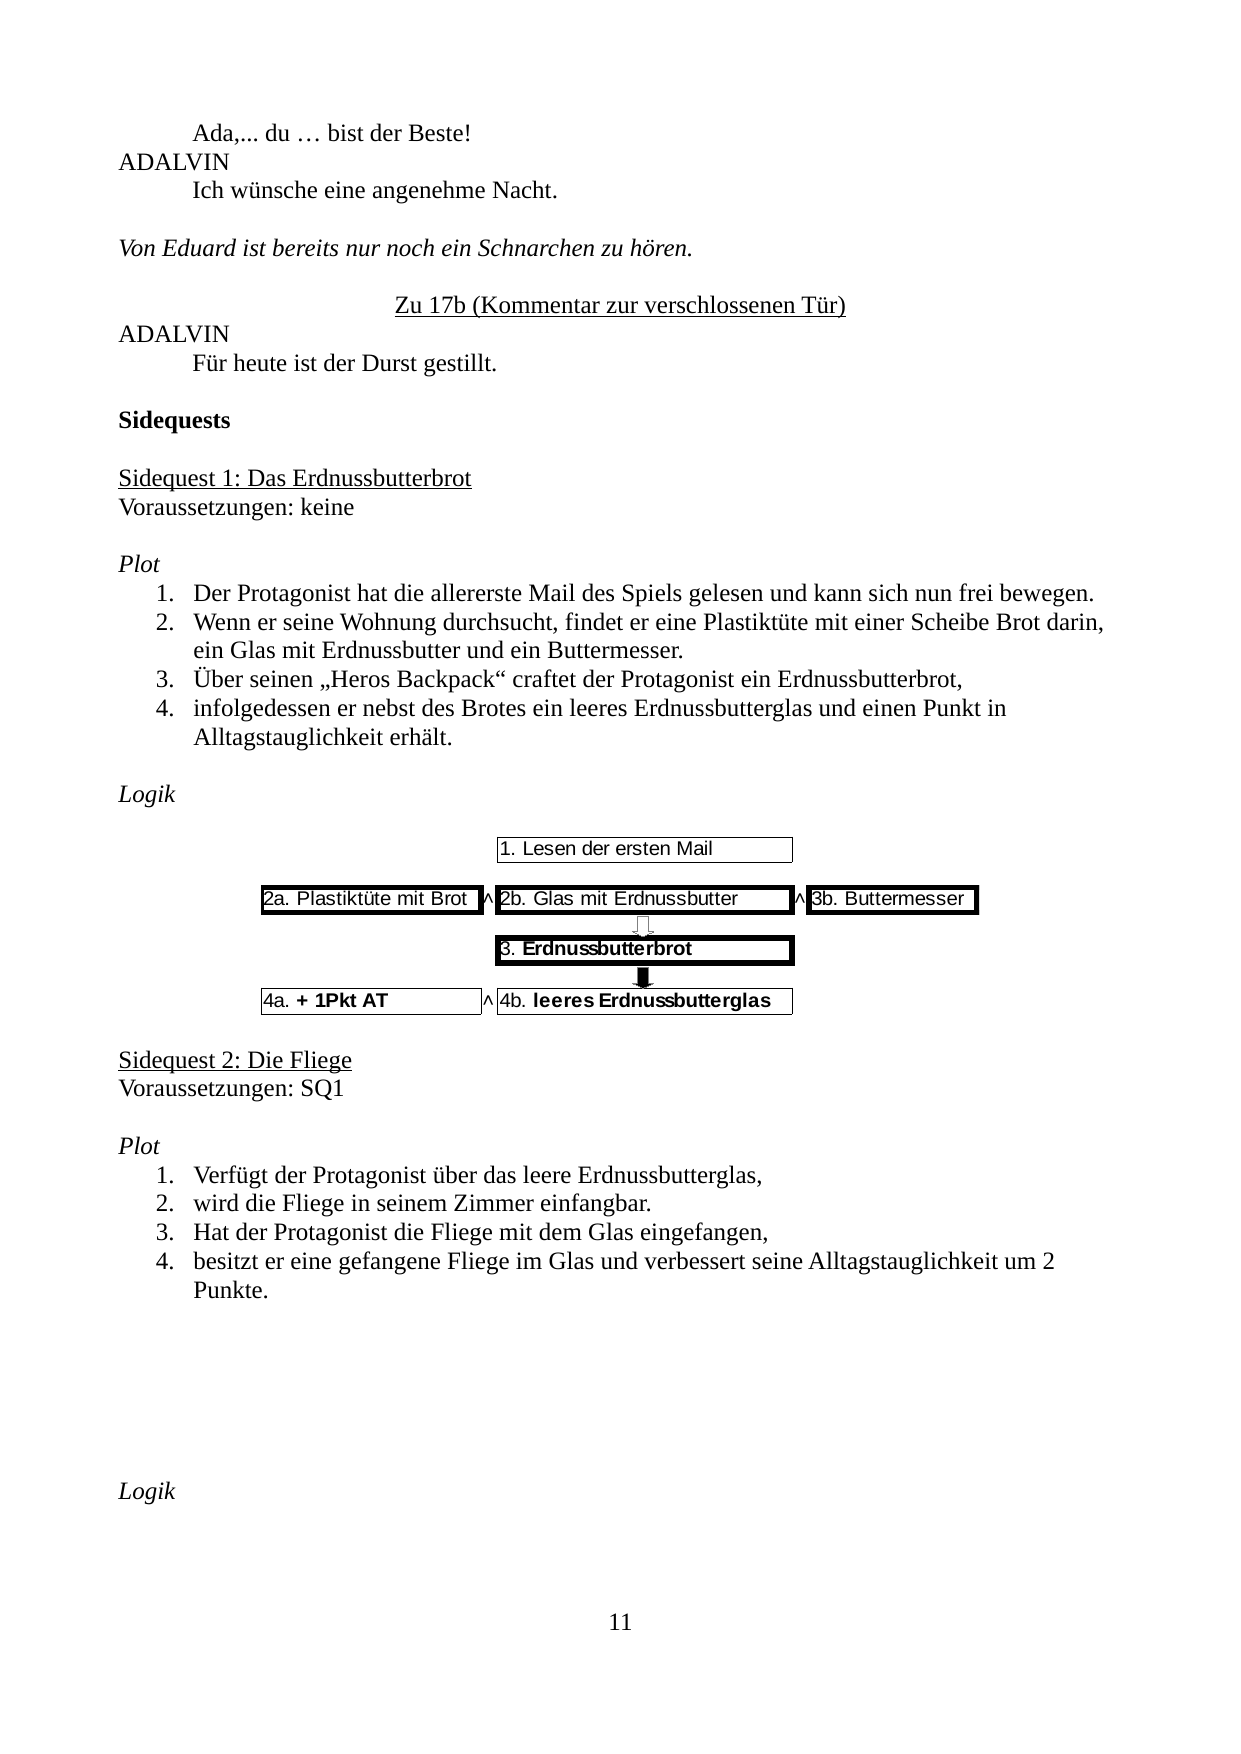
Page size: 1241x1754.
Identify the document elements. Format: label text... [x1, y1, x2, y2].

list Über seinen „Heros Backpack“ craftet der Protagonist ein Erdnussbutterbrot, [156, 664, 1122, 693]
list Der Protagonist hat die allererste Mail des Spiels gelesen und kann sich nun frei bewegen. [156, 578, 1122, 607]
text Sidequest 1: Das Erdnussbutterbrot [118, 463, 1122, 492]
text Voraussetzungen: keine [118, 492, 1122, 521]
text Zu 17b (Kommentar zur verschlossenen Tür) [118, 291, 1122, 319]
text ADALVIN [118, 319, 1122, 348]
text Plot [118, 1131, 1122, 1160]
text Plot [118, 549, 1122, 578]
text Ada,... du … bist der Beste! [118, 118, 1122, 147]
text Logik [118, 779, 1122, 808]
text Von Eduard ist bereits nur noch ein Schnarchen zu hören. [118, 233, 1122, 262]
text Sidequests [118, 406, 1122, 434]
text ADALVIN [118, 147, 1122, 176]
text Ich wünsche eine angenehme Nacht. [118, 176, 1122, 204]
text Logik [118, 1476, 1122, 1505]
list besitzt er eine gefangene Fliege im Glas und verbessert seine Alltagstauglichkeit um 2 Punkte. [156, 1246, 1122, 1303]
text Voraussetzungen: SQ1 [118, 1073, 1122, 1102]
text Für heute ist der Durst gestillt. [118, 348, 1122, 377]
list Verfügt der Protagonist über das leere Erdnussbutterglas, [156, 1160, 1122, 1188]
list wird die Fliege in seinem Zimmer einfangbar. [156, 1188, 1122, 1217]
text Sidequest 2: Die Fliege [118, 1045, 1122, 1073]
list Hat der Protagonist die Fliege mit dem Glas eingefangen, [156, 1217, 1122, 1246]
list infolgedessen er nebst des Brotes ein leeres Erdnussbutterglas und einen Punkt in Alltagstauglichkeit erhält. [156, 693, 1122, 751]
list Wenn er seine Wohnung durchsucht, findet er eine Plastiktüte mit einer Scheibe Brot darin, ein Glas mit Erdnussbutter und ein Buttermesser. [156, 607, 1122, 664]
